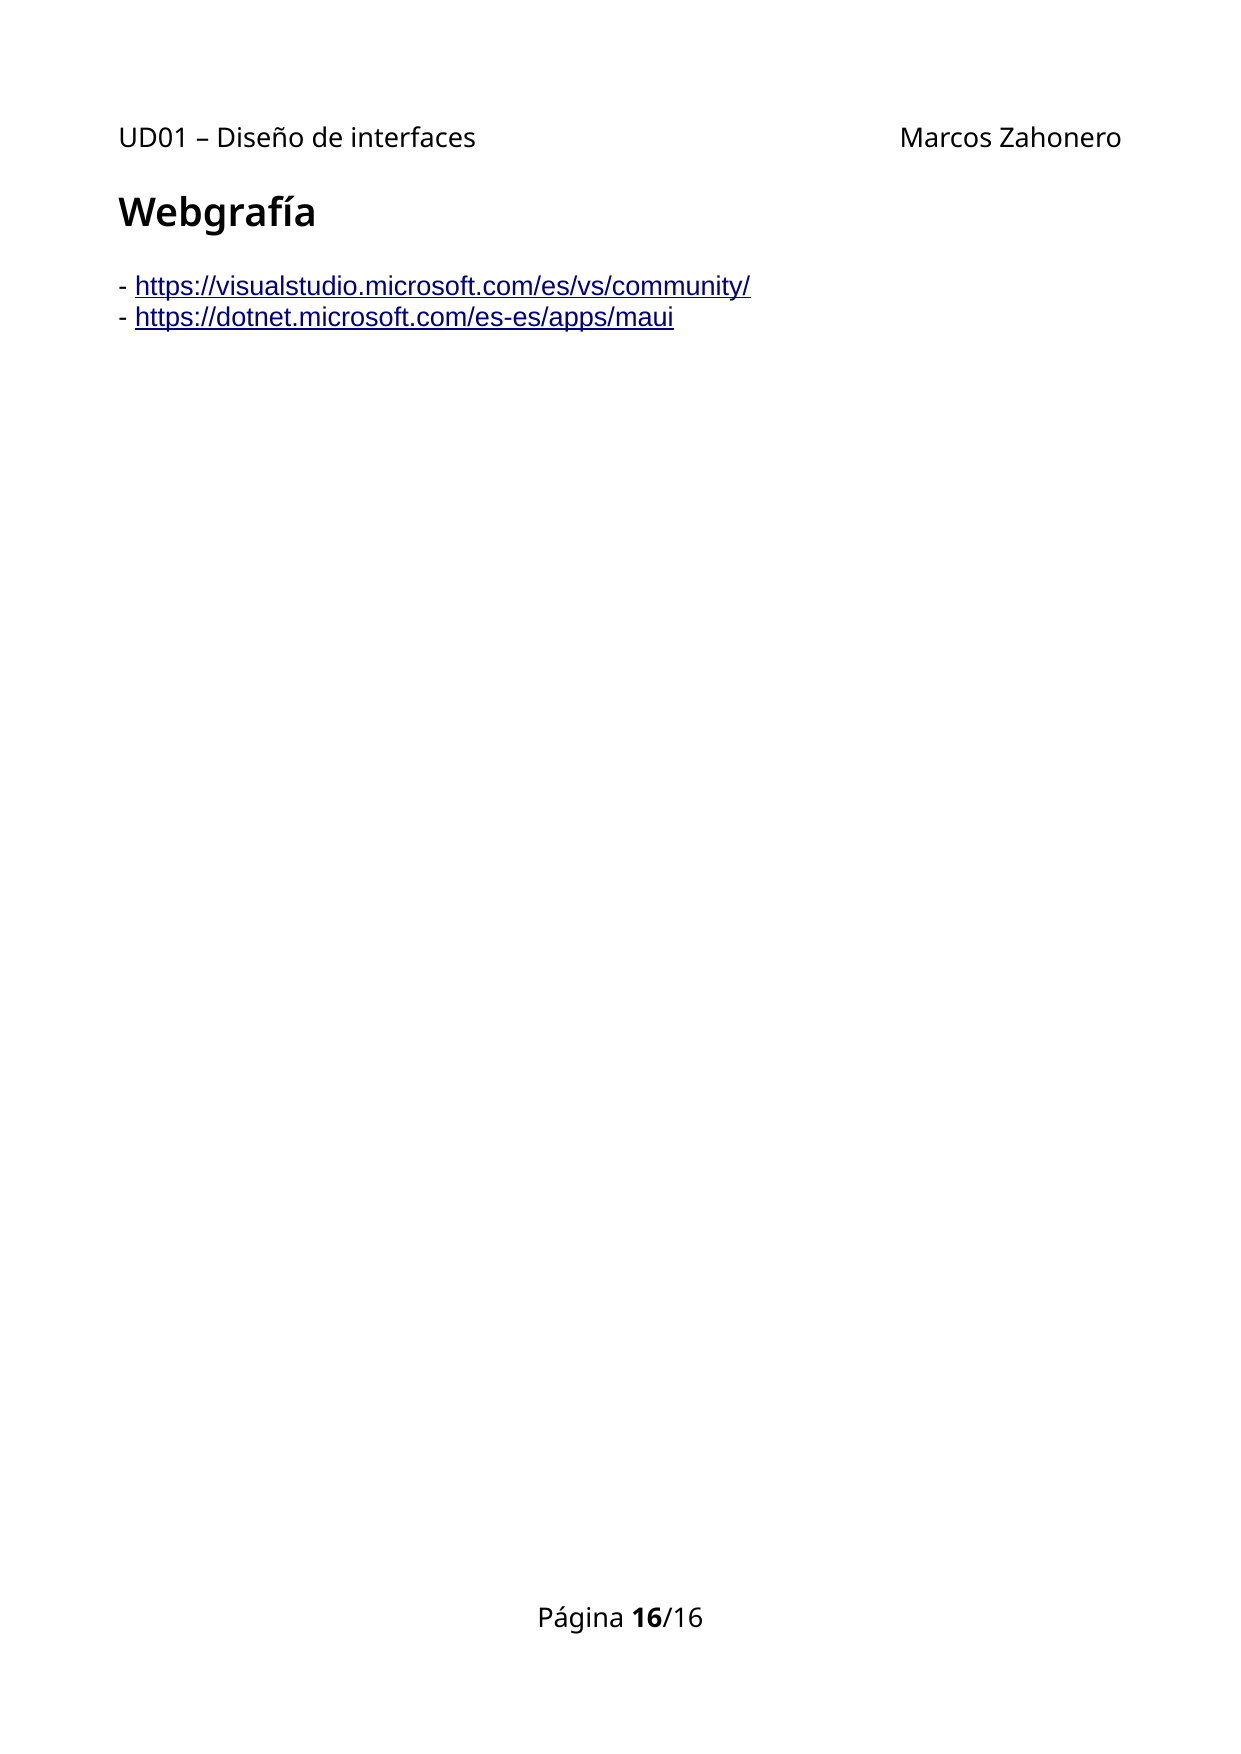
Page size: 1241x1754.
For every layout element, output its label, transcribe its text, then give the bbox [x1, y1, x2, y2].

text - https://visualstudio.microsoft.com/es/vs/community/ [118, 270, 1122, 301]
subtitle Webgrafía [118, 184, 1122, 238]
text - https://dotnet.microsoft.com/es-es/apps/maui [118, 301, 1122, 332]
